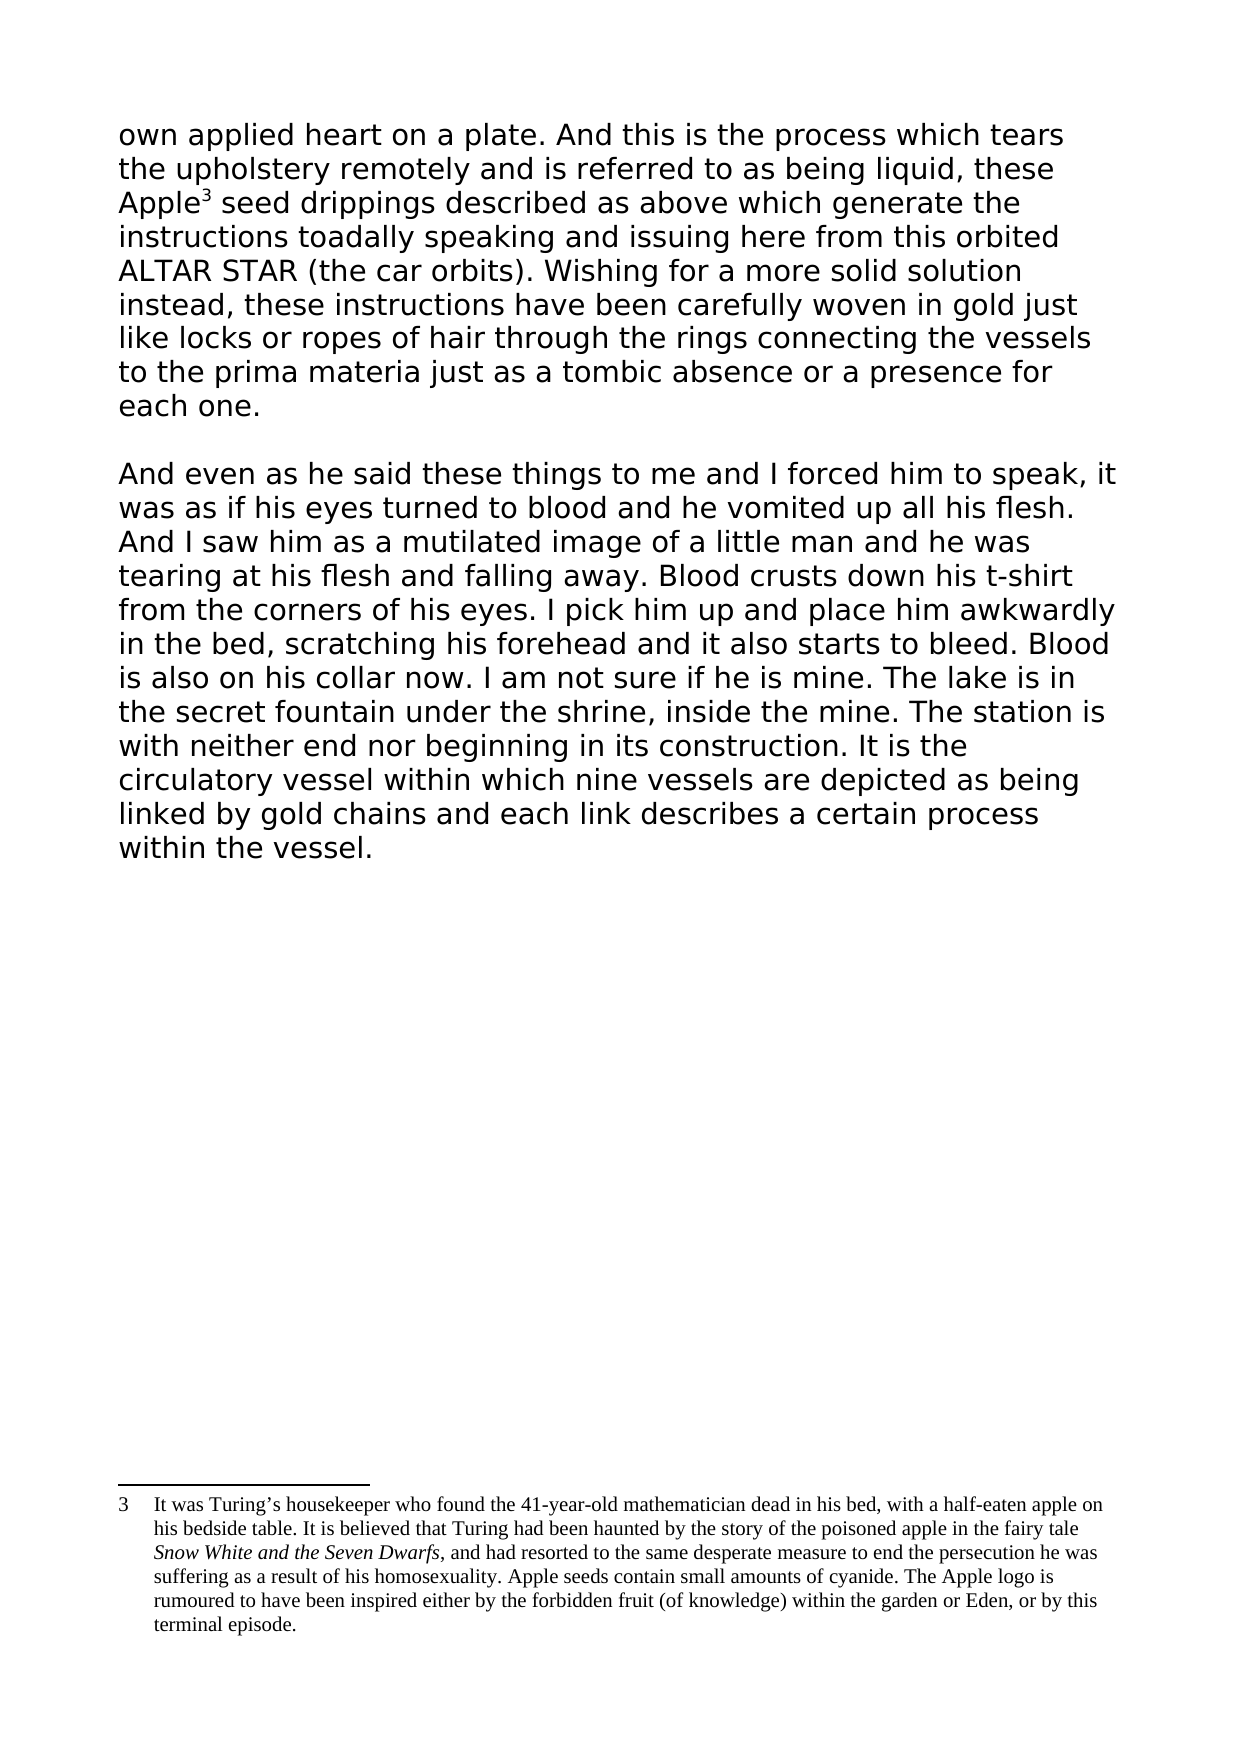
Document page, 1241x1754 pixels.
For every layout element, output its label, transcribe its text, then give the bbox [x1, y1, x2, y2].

text own applied heart on a plate. And this is the process which tears the upholstery remotely and is referred to as being liquid, these Apple seed drippings described as above which generate the instructions toadally speaking and issuing here from this orbited ALTAR STAR (the car orbits). Wishing for a more solid solution instead, these instructions have been carefully woven in gold just like locks or ropes of hair through the rings connecting the vessels to the prima materia just as a tombic absence or a presence for each one. [118, 118, 1122, 424]
text And even as he said these things to me and I forced him to speak, it was as if his eyes turned to blood and he vomited up all his flesh. And I saw him as a mutilated image of a little man and he was tearing at his flesh and falling away. Blood crusts down his t-shirt from the corners of his eyes. I pick him up and place him awkwardly in the bed, scratching his forehead and it also starts to bleed. Blood is also on his collar now. I am not sure if he is mine. The lake is in the secret fountain under the shrine, inside the mine. The station is with neither end nor beginning in its construction. It is the circulatory vessel within which nine vessels are depicted as being linked by gold chains and each link describes a certain process within the vessel. [118, 458, 1122, 865]
text It was Turing’s housekeeper who found the 41-year-old mathematician dead in his bed, with a half-eaten apple on his bedside table. It is believed that Turing had been haunted by the story of the poisoned apple in the fairy tale Snow White and the Seven Dwarfs, and had resorted to the same desperate measure to end the persecution he was suffering as a result of his homosexuality. Apple seeds contain small amounts of cyanide. The Apple logo is rumoured to have been inspired either by the forbidden fruit (of knowledge) within the garden or Eden, or by this terminal episode. [118, 1491, 1122, 1636]
